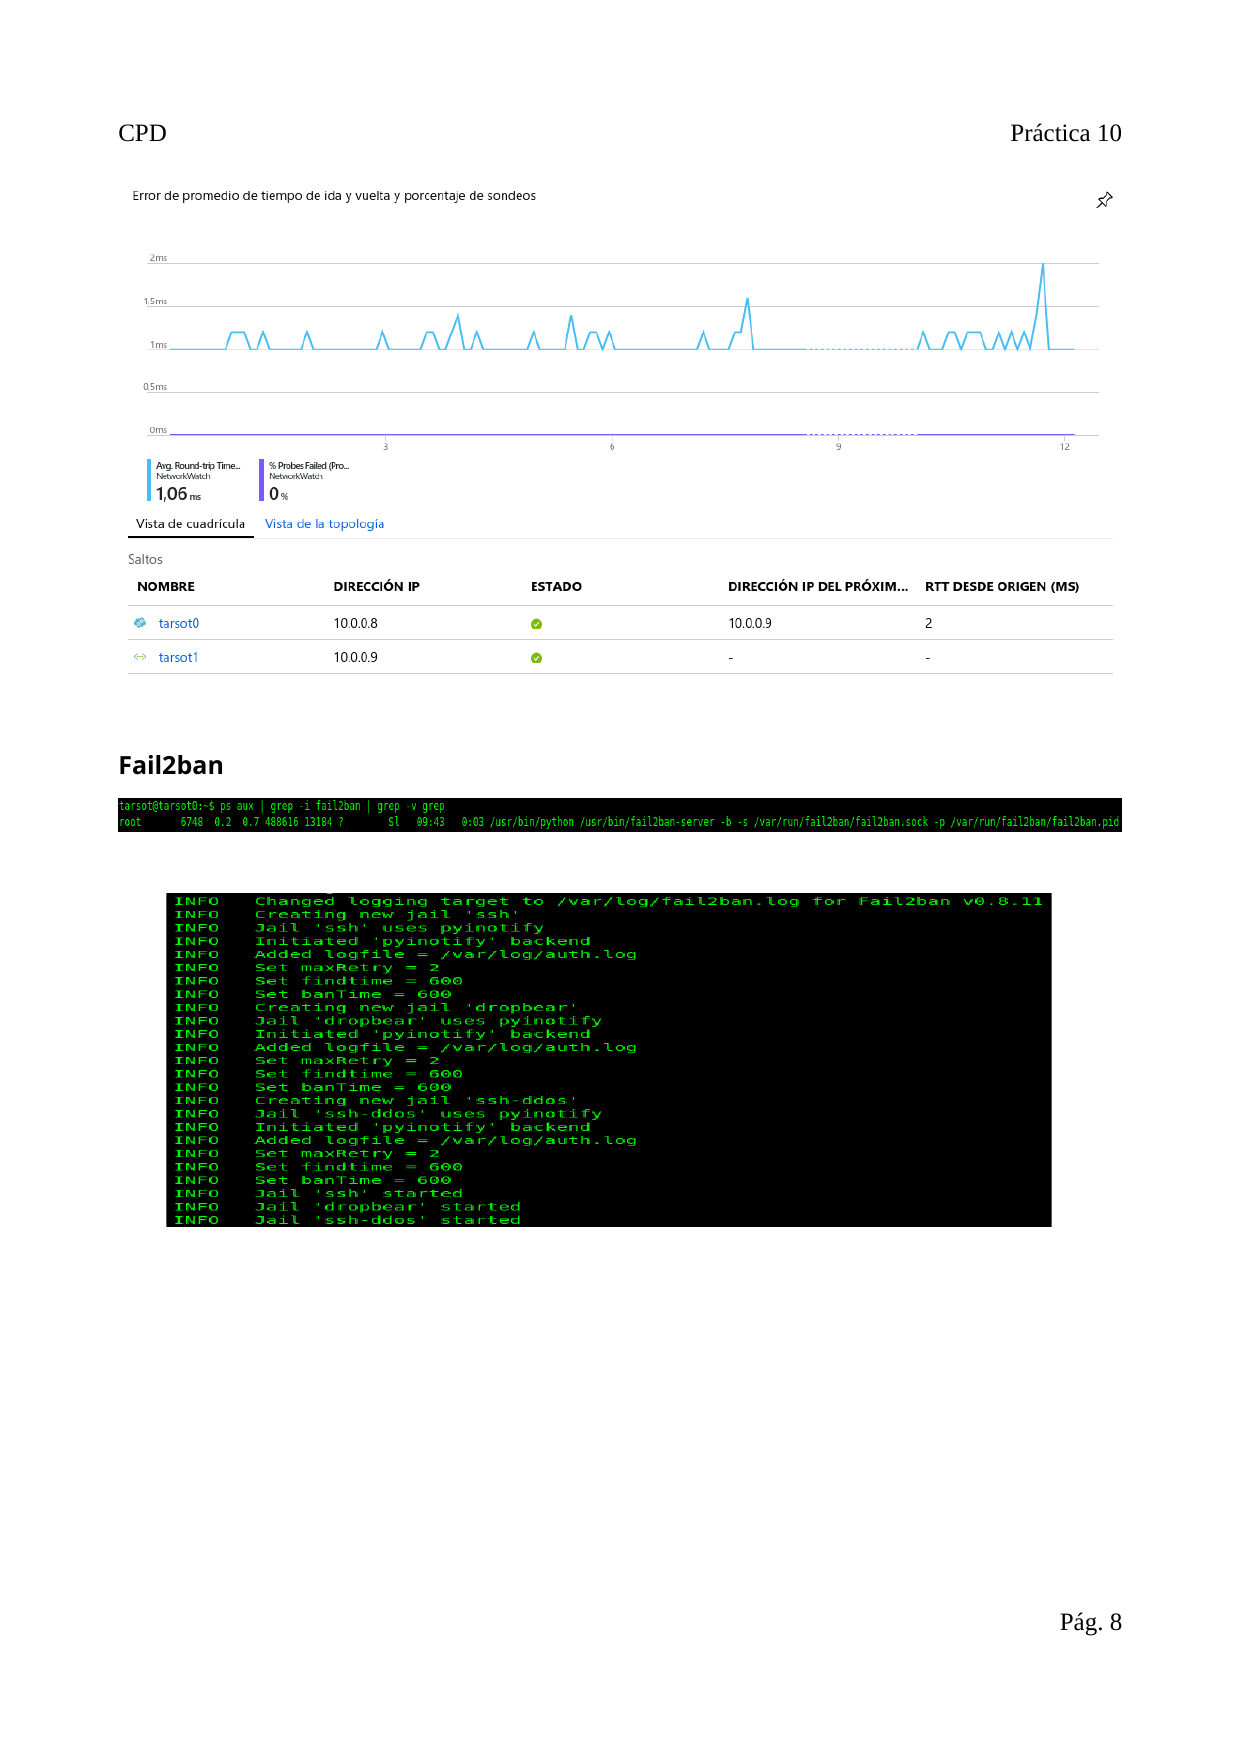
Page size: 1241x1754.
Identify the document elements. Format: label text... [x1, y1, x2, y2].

text Fail2ban [118, 748, 1122, 782]
picture [118, 176, 1122, 680]
picture [118, 798, 1122, 832]
picture [166, 893, 1052, 1227]
